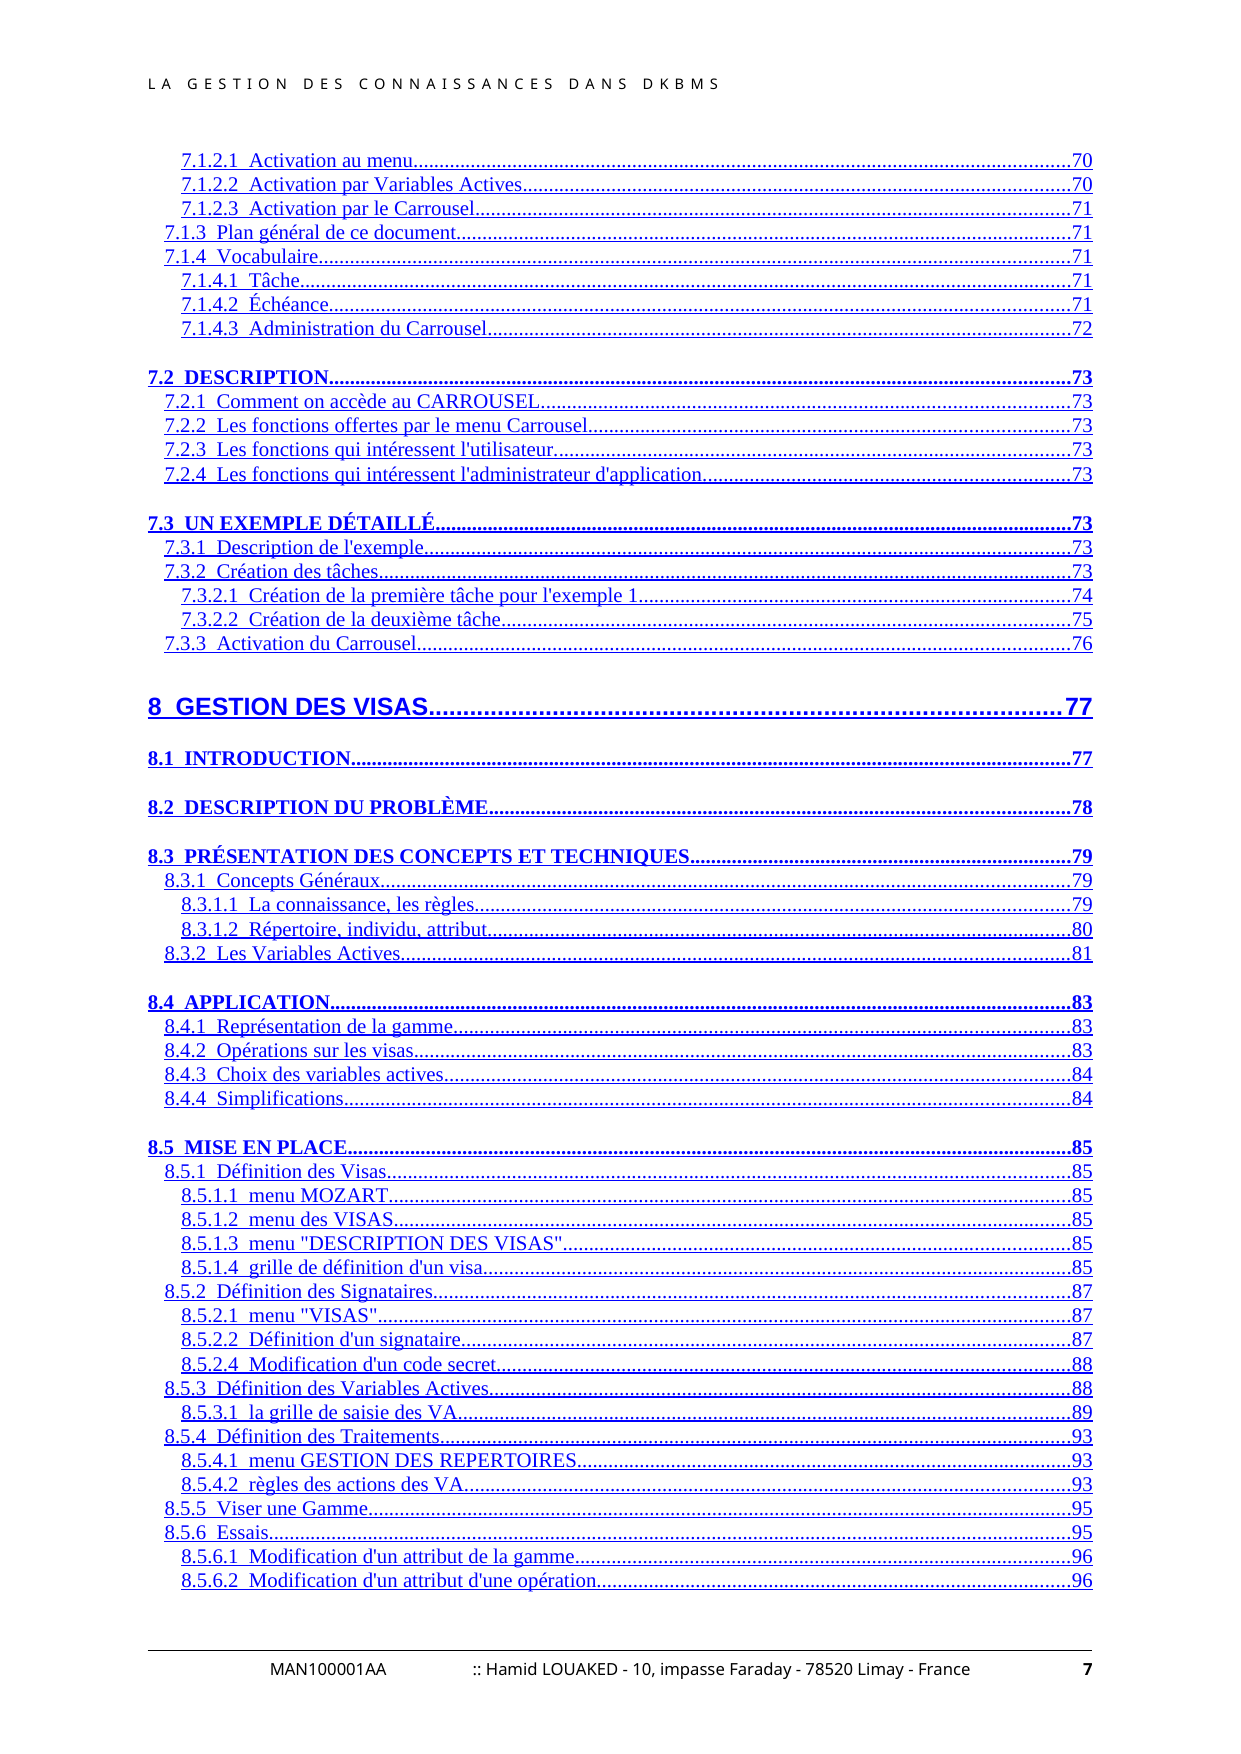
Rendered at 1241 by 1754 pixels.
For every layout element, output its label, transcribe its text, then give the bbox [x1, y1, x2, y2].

text 8.3.1.2 Répertoire, individu, attribut 80 [181, 916, 1092, 937]
text 8.4.4 Simplifications 84 [164, 1086, 1092, 1107]
text 7.3.3 Activation du Carrousel 76 [164, 631, 1092, 652]
text 8.4 APPLICATION 83 [148, 989, 1092, 1010]
text 8.5.2.2 Définition d'un signataire 87 [181, 1327, 1092, 1348]
text 8.5.2.1 menu "VISAS" 87 [181, 1303, 1092, 1324]
text 8.5.5 Viser une Gamme 95 [164, 1496, 1092, 1517]
text 8.4.3 Choix des variables actives 84 [164, 1062, 1092, 1083]
text 8.5.6.2 Modification d'un attribut d'une opération 96 [181, 1568, 1092, 1589]
text 7.1.4.3 Administration du Carrousel 72 [181, 316, 1092, 337]
text 8.3 PRÉSENTATION DES CONCEPTS ET TECHNIQUES 79 [148, 844, 1092, 865]
text 8.5.3.1 la grille de saisie des VA 89 [181, 1399, 1092, 1420]
text 8.5.4.1 menu GESTION DES REPERTOIRES 93 [181, 1448, 1092, 1469]
text 8.3.2 Les Variables Actives 81 [164, 941, 1092, 961]
text 7.2 DESCRIPTION 73 [148, 365, 1092, 386]
text 8 GESTION DES VISAS 77 [148, 692, 1092, 717]
text 8.5.2 Définition des Signataires 87 [164, 1279, 1092, 1300]
text 8.1 INTRODUCTION 77 [148, 746, 1092, 767]
text 7.3.1 Description de l'exemple 73 [164, 534, 1092, 555]
text 7.1.2.3 Activation par le Carrousel 71 [181, 196, 1092, 217]
text 8.3.1 Concepts Généraux 79 [164, 868, 1092, 889]
text 7.2.3 Les fonctions qui intéressent l'utilisateur. 73 [164, 437, 1092, 458]
text 8.5.6.1 Modification d'un attribut de la gamme 96 [181, 1544, 1092, 1565]
text 7.1.4 Vocabulaire 71 [164, 244, 1092, 265]
text 8.3.1.1 La connaissance, les règles 79 [181, 892, 1092, 913]
text 7.1.2.2 Activation par Variables Actives 70 [181, 172, 1092, 193]
text 7.1.2.1 Activation au menu 70 [181, 148, 1092, 169]
text 8.5.6 Essais 95 [164, 1520, 1092, 1541]
text 7.1.4.2 Échéance 71 [181, 292, 1092, 313]
text 8.2 DESCRIPTION DU PROBLÈME 78 [148, 795, 1092, 816]
text 7.2.4 Les fonctions qui intéressent l'administrateur d'application. 73 [164, 461, 1092, 482]
text 7.3.2.2 Création de la deuxième tâche 75 [181, 607, 1092, 628]
text 8.5.2.4 Modification d'un code secret 88 [181, 1351, 1092, 1372]
text 7.3 UN EXEMPLE DÉTAILLÉ 73 [148, 511, 1092, 531]
text 7.3.2 Création des tâches 73 [164, 559, 1092, 579]
text 8.5.1.4 grille de définition d'un visa 85 [181, 1255, 1092, 1276]
text 8.5.1.1 menu MOZART 85 [181, 1183, 1092, 1204]
text 8.5.1.2 menu des VISAS 85 [181, 1207, 1092, 1228]
text 8.5.1.3 menu "DESCRIPTION DES VISAS" 85 [181, 1231, 1092, 1252]
text 8.5.4.2 règles des actions des VA. 93 [181, 1472, 1092, 1493]
text 7.3.2.1 Création de la première tâche pour l'exemple 1. 74 [181, 583, 1092, 604]
text 7.1.3 Plan général de ce document 71 [164, 220, 1092, 241]
text 7.2.2 Les fonctions offertes par le menu Carrousel. 73 [164, 413, 1092, 434]
text 8.4.2 Opérations sur les visas 83 [164, 1038, 1092, 1059]
text 8.5.4 Définition des Traitements 93 [164, 1424, 1092, 1444]
text 7.2.1 Comment on accède au CARROUSEL. 73 [164, 389, 1092, 410]
text 8.5.3 Définition des Variables Actives 88 [164, 1376, 1092, 1396]
text 8.5 MISE EN PLACE 85 [148, 1135, 1092, 1156]
text 7.1.4.1 Tâche 71 [181, 268, 1092, 289]
text 8.4.1 Représentation de la gamme 83 [164, 1014, 1092, 1034]
text 8.5.1 Définition des Visas 85 [164, 1159, 1092, 1180]
